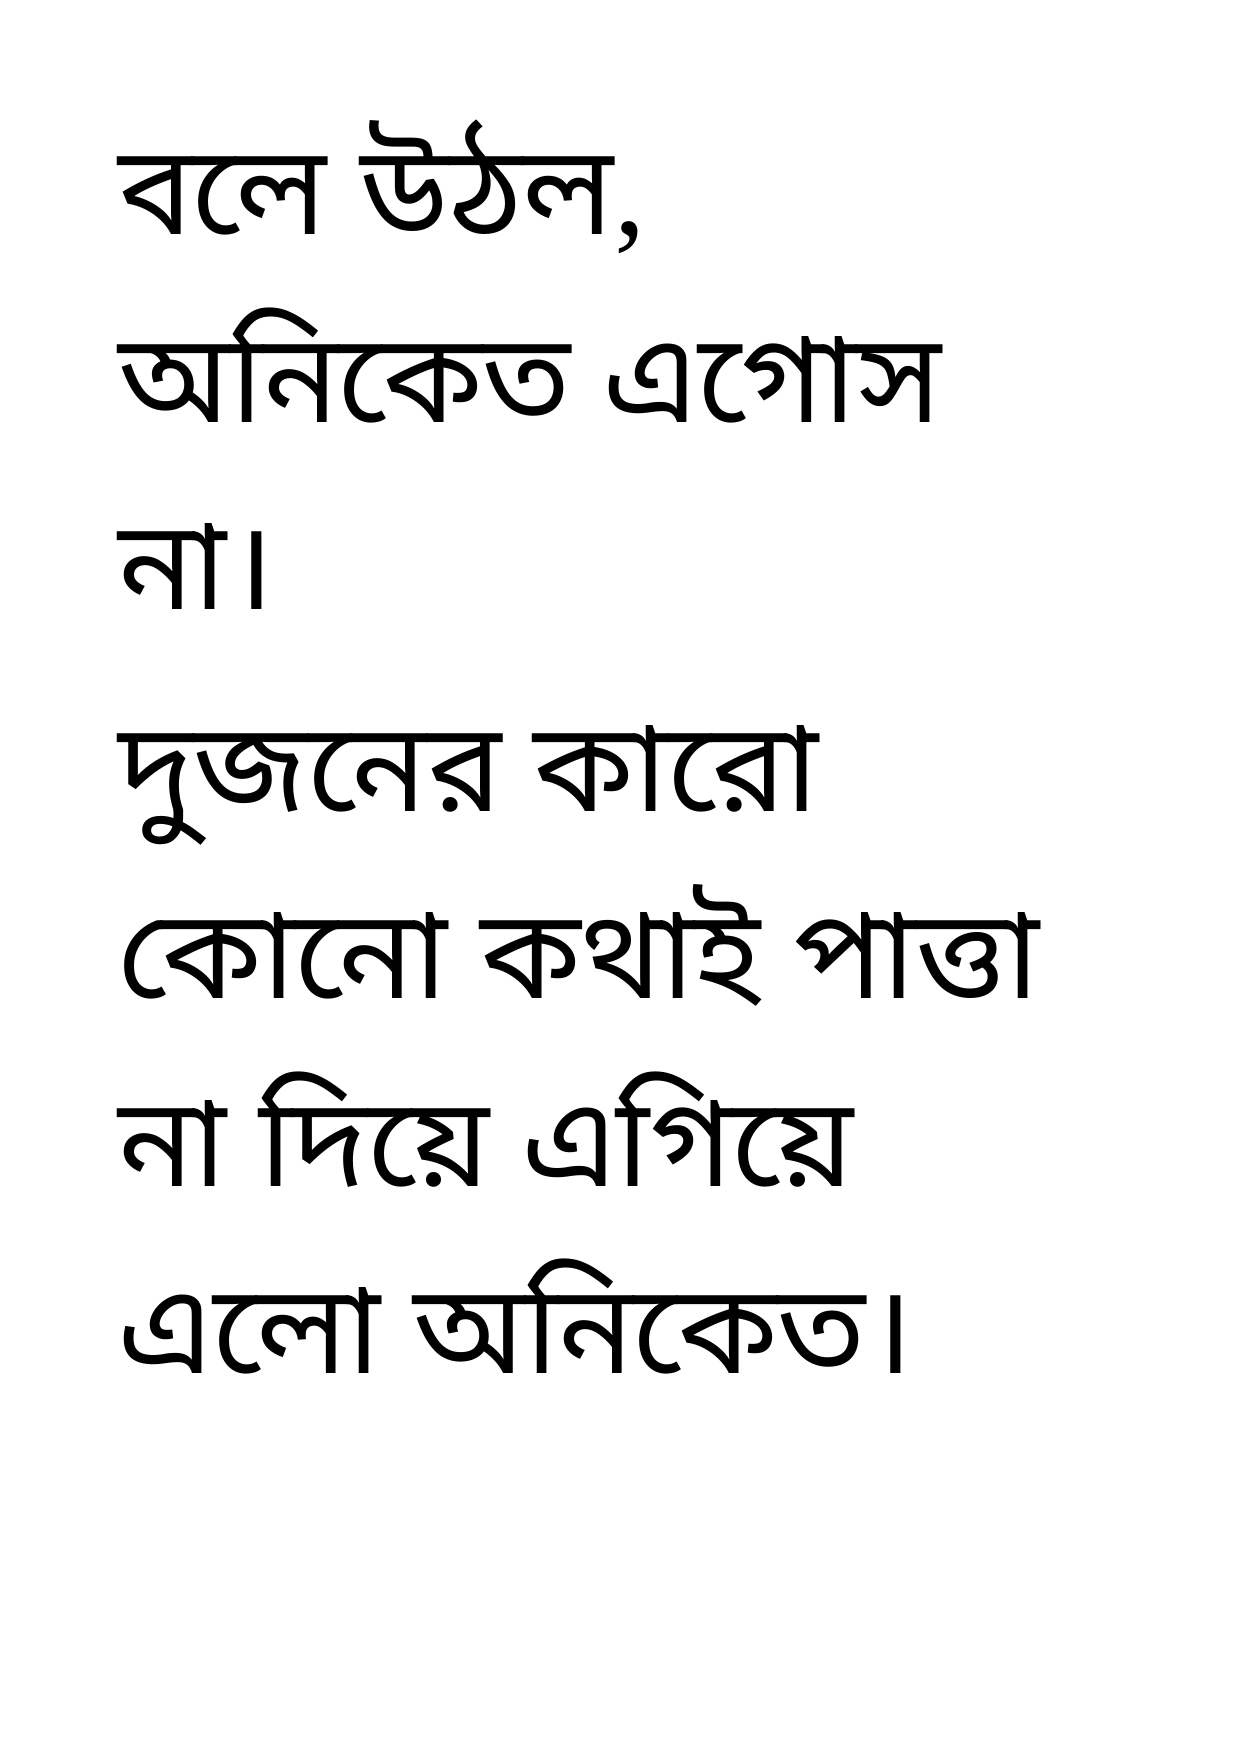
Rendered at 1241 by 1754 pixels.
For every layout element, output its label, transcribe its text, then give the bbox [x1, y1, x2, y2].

text বলে উঠল, অনিকেত এগোস না। [118, 118, 1122, 661]
text দুজনের কারো কোনো কথাই পাত্তা না দিয়ে এগিয়ে এলো অনিকেত। [118, 699, 1122, 1425]
